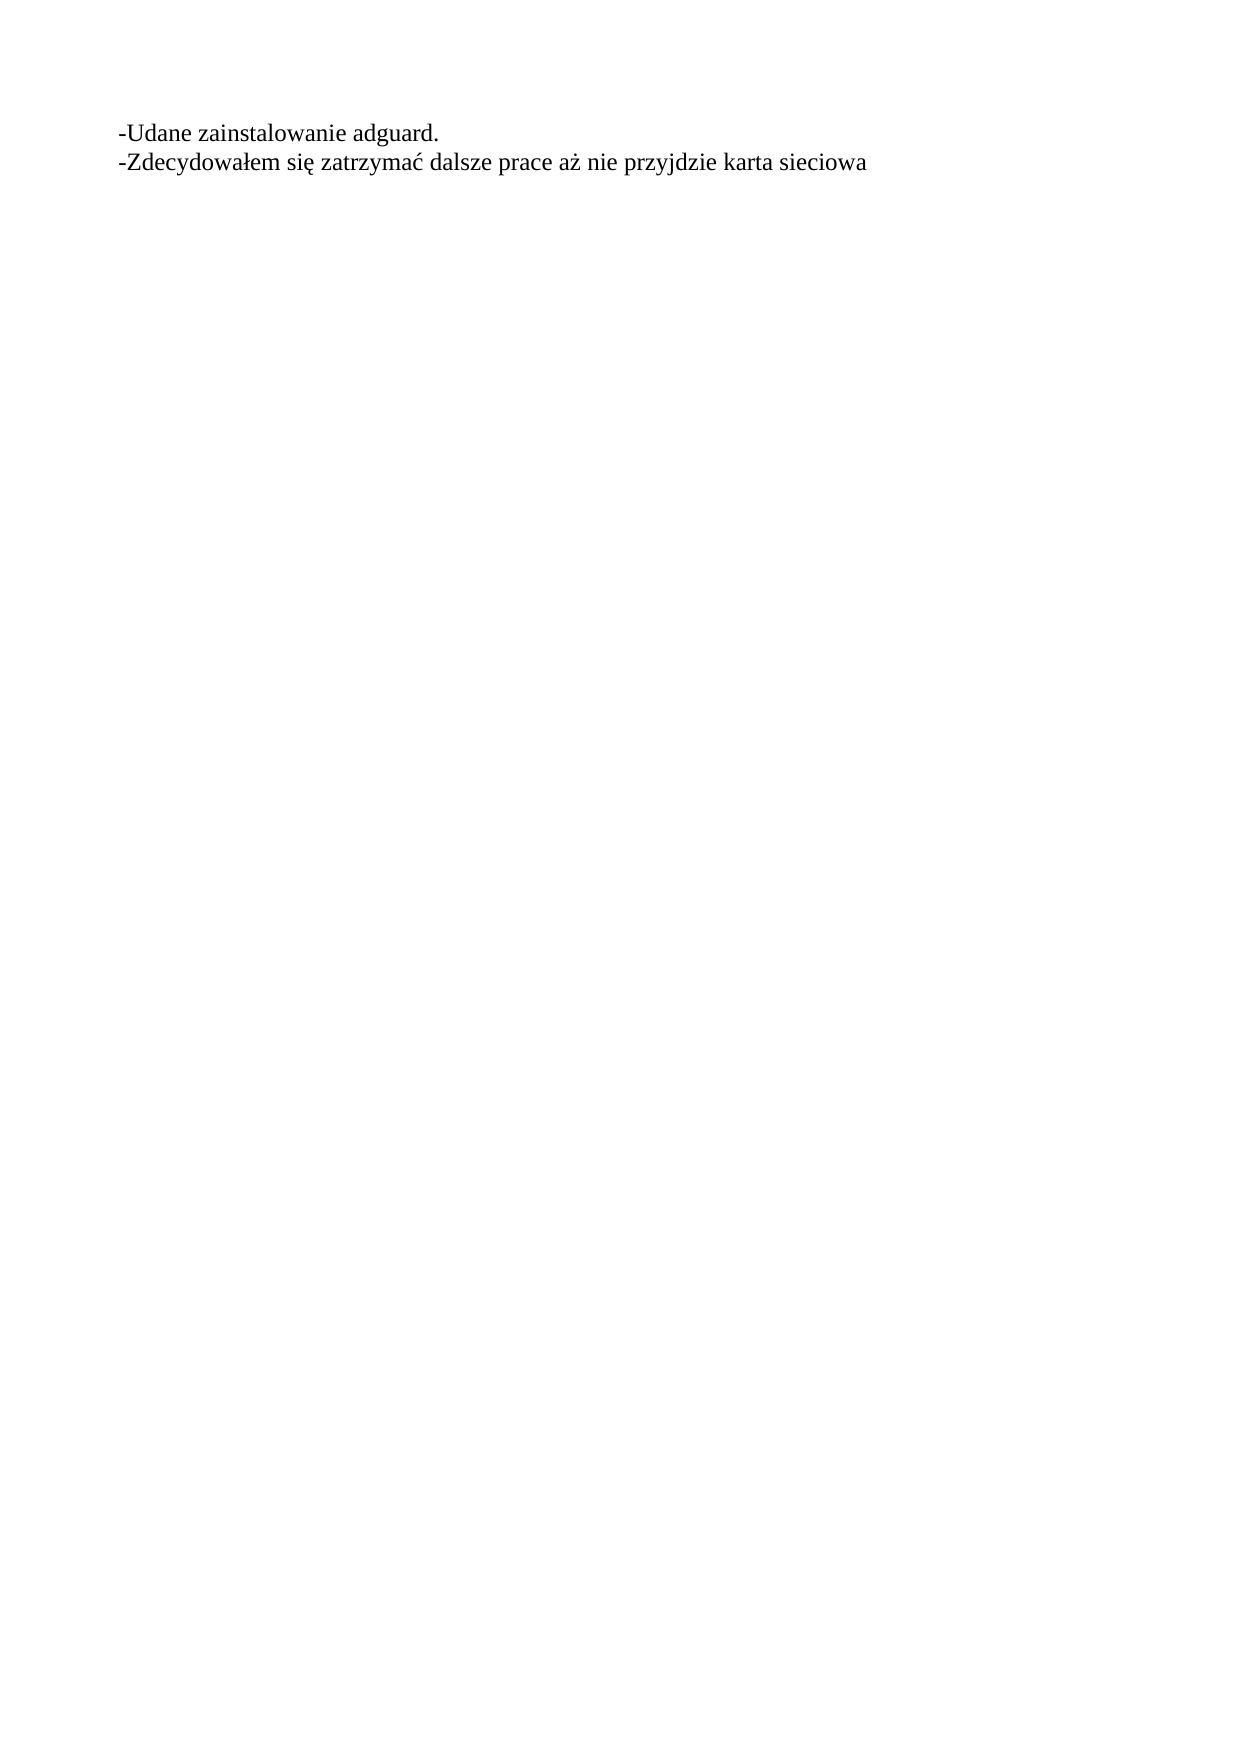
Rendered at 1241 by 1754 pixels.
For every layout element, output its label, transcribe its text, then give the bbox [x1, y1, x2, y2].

text -Udane zainstalowanie adguard. -Zdecydowałem się zatrzymać dalsze prace aż nie przyjdzie karta sieciowa [118, 118, 1122, 176]
